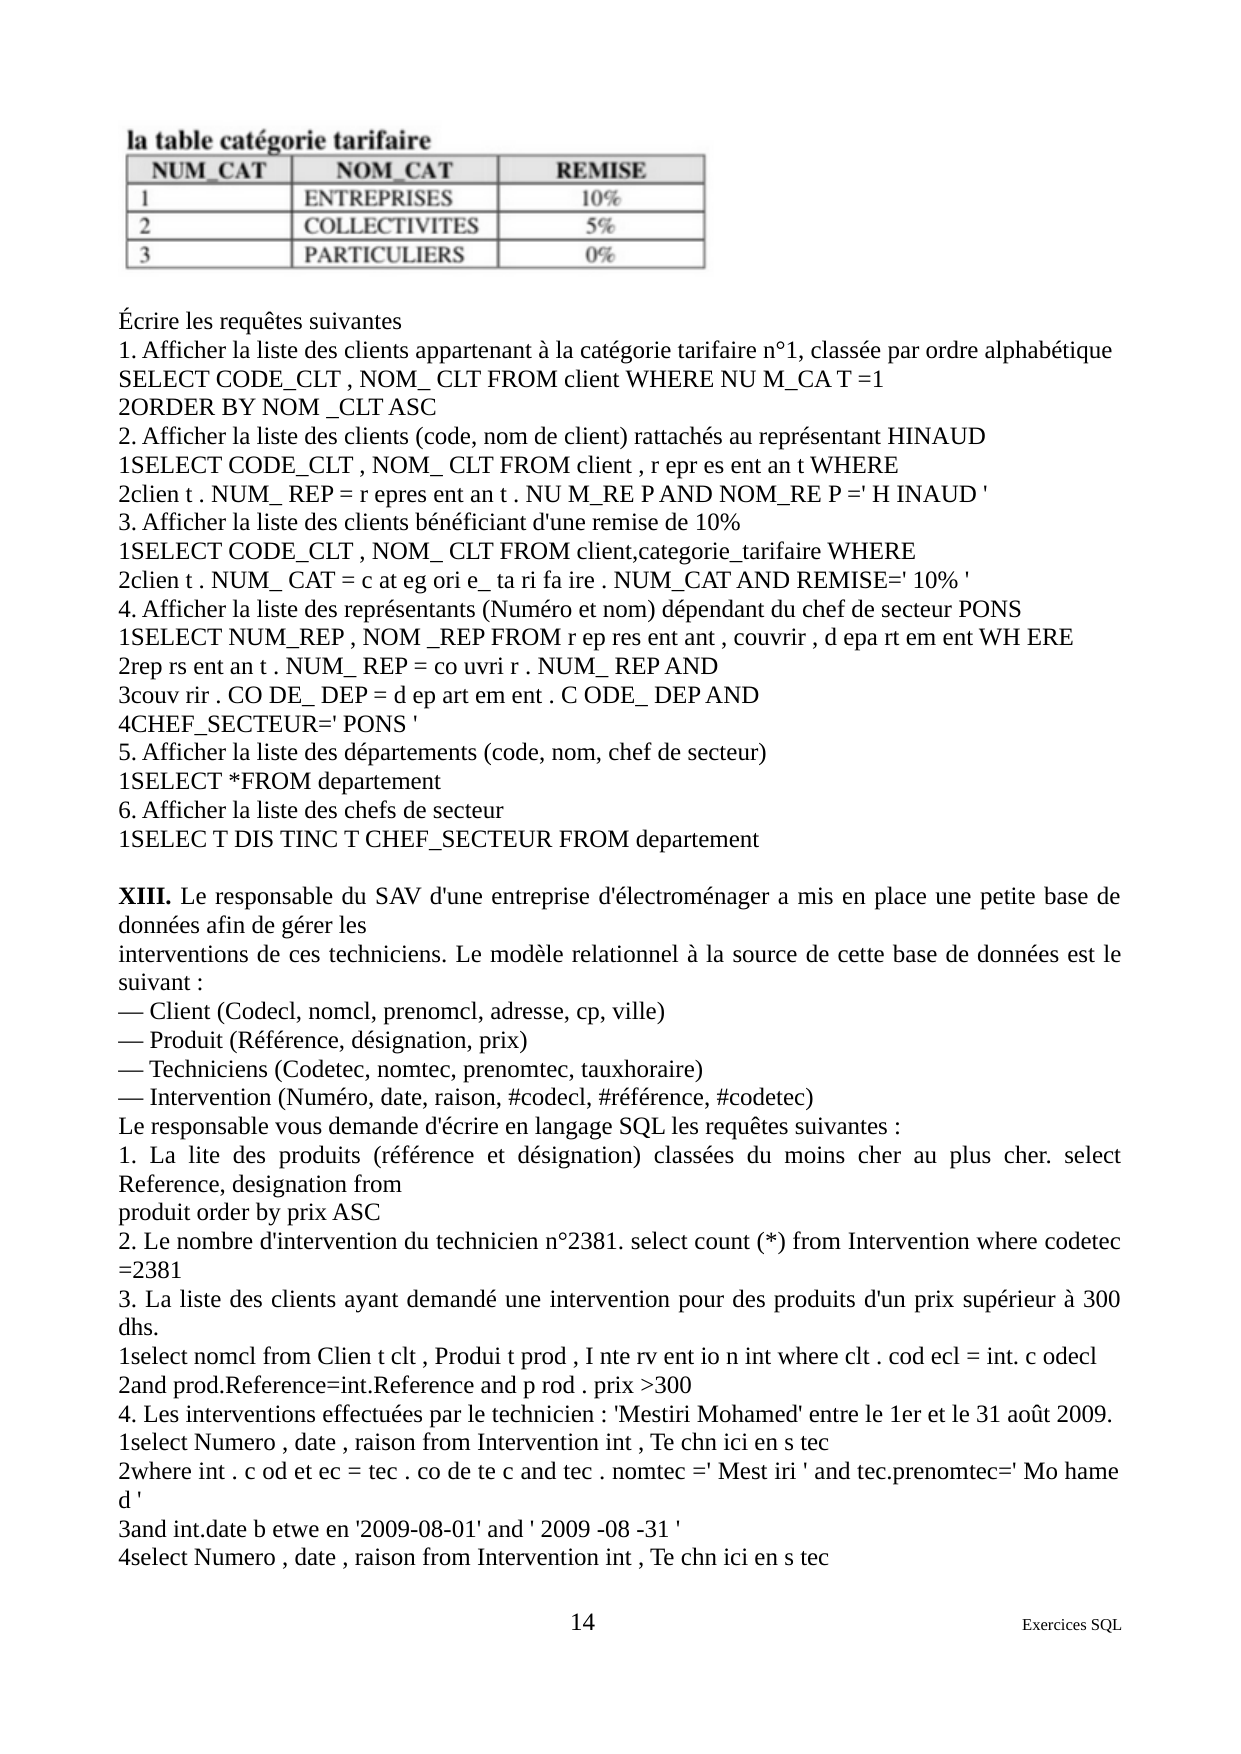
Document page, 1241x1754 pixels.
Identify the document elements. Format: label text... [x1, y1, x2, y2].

text — Techniciens (Codetec, nomtec, prenomtec, tauxhoraire) [118, 1054, 1122, 1082]
text 1SELECT CODE_CLT , NOM_ CLT FROM client,categorie_tarifaire WHERE [118, 536, 1122, 565]
text — Client (Codecl, nomcl, prenomcl, adresse, cp, ville) [118, 996, 1122, 1025]
text 2rep rs ent an t . NUM_ REP = co uvri r . NUM_ REP AND [118, 651, 1122, 680]
text 3couv rir . CO DE_ DEP = d ep art em ent . C ODE_ DEP AND [118, 680, 1122, 709]
text 1select Numero , date , raison from Intervention int , Te chn ici en s tec [118, 1427, 1122, 1456]
text 4. Afficher la liste des représentants (Numéro et nom) dépendant du chef de secteur PONS [118, 594, 1122, 622]
picture [118, 118, 920, 278]
text Écrire les requêtes suivantes [118, 306, 1122, 335]
text XIII. Le responsable du SAV d'une entreprise d'électroménager a mis en place une petite base de données afin de gérer les [118, 881, 1122, 939]
text 3and int.date b etwe en '2009-08-01' and ' 2009 -08 -31 ' [118, 1514, 1122, 1542]
text interventions de ces techniciens. Le modèle relationnel à la source de cette base de données est le suivant : [118, 939, 1122, 996]
text 2and prod.Reference=int.Reference and p rod . prix >300 [118, 1370, 1122, 1399]
text 2. Afficher la liste des clients (code, nom de client) rattachés au représentant HINAUD [118, 421, 1122, 450]
text produit order by prix ASC [118, 1197, 1122, 1226]
text Le responsable vous demande d'écrire en langage SQL les requêtes suivantes : [118, 1111, 1122, 1140]
text 2clien t . NUM_ CAT = c at eg ori e_ ta ri fa ire . NUM_CAT AND REMISE=' 10% ' [118, 565, 1122, 594]
text 4CHEF_SECTEUR=' PONS ' [118, 709, 1122, 737]
text — Produit (Référence, désignation, prix) [118, 1025, 1122, 1054]
text 2clien t . NUM_ REP = r epres ent an t . NU M_RE P AND NOM_RE P =' H INAUD ' [118, 479, 1122, 507]
text 3. La liste des clients ayant demandé une intervention pour des produits d'un prix supérieur à 300 dhs. [118, 1284, 1122, 1341]
text SELECT CODE_CLT , NOM_ CLT FROM client WHERE NU M_CA T =1 [118, 364, 1122, 392]
text 2. Le nombre d'intervention du technicien n°2381. select count (*) from Intervention where codetec =2381 [118, 1226, 1122, 1284]
text 4. Les interventions effectuées par le technicien : 'Mestiri Mohamed' entre le 1er et le 31 août 2009. [118, 1399, 1122, 1427]
text 2ORDER BY NOM _CLT ASC [118, 392, 1122, 421]
text 1SELECT NUM_REP , NOM _REP FROM r ep res ent ant , couvrir , d epa rt em ent WH ERE [118, 622, 1122, 651]
text 1select nomcl from Clien t clt , Produi t prod , I nte rv ent io n int where clt . cod ecl = int. c odecl [118, 1341, 1122, 1370]
text 1. Afficher la liste des clients appartenant à la catégorie tarifaire n°1, classée par ordre alphabétique [118, 335, 1122, 364]
text 3. Afficher la liste des clients bénéficiant d'une remise de 10% [118, 507, 1122, 536]
text 1SELECT CODE_CLT , NOM_ CLT FROM client , r epr es ent an t WHERE [118, 450, 1122, 479]
text 1SELEC T DIS TINC T CHEF_SECTEUR FROM departement [118, 824, 1122, 852]
text 1. La lite des produits (référence et désignation) classées du moins cher au plus cher. select Reference, designation from [118, 1140, 1122, 1197]
text 1SELECT *FROM departement [118, 766, 1122, 795]
text 4select Numero , date , raison from Intervention int , Te chn ici en s tec [118, 1542, 1122, 1571]
text 2where int . c od et ec = tec . co de te c and tec . nomtec =' Mest iri ' and tec.prenomtec=' Mo hame d ' [118, 1456, 1122, 1514]
text — Intervention (Numéro, date, raison, #codecl, #référence, #codetec) [118, 1082, 1122, 1111]
text 5. Afficher la liste des départements (code, nom, chef de secteur) [118, 737, 1122, 766]
text 6. Afficher la liste des chefs de secteur [118, 795, 1122, 824]
